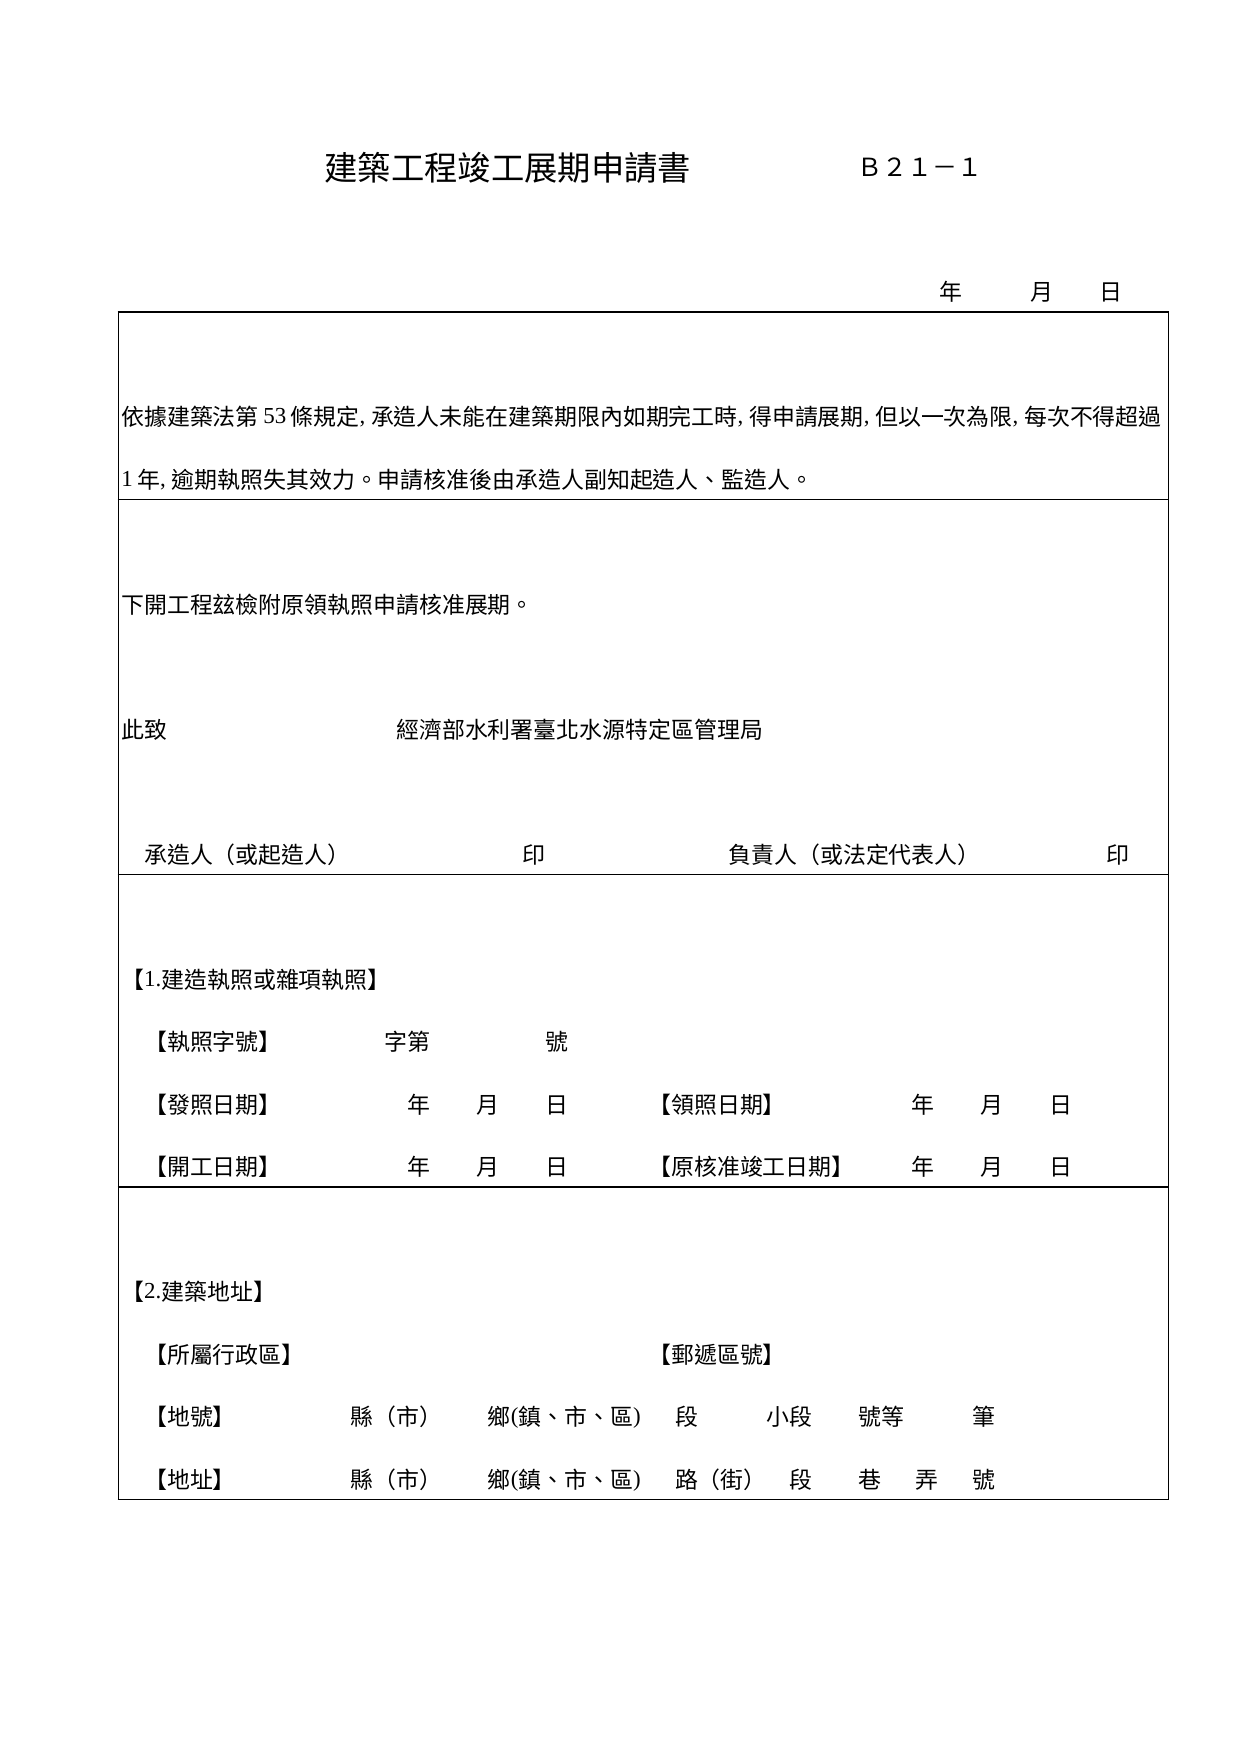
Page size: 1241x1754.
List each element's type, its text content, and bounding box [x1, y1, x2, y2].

table_cell 下開工程玆檢附原領執照申請核准展期。 此致 經濟部水利署臺北水源特定區管理局 承造人（或起造人） 印 負責人（或法定代表人） 印 [119, 500, 1168, 874]
table_cell 【1.建造執照或雜項執照】 【執照字號】 字第 號 【發照日期】 年 月 日 【領照日期】 年 月 日 【開工日期】 年 月 日 【原核准竣工日期】 年 月 日 [119, 875, 1168, 1186]
table_cell 【2.建築地址】 【所屬行政區】 【郵遞區號】 【地號】 縣（市） 鄉(鎮、市、區) 段 小段 號等 筆 【地址】 縣（市） 鄉(鎮、市、區) 路（街） 段 巷 弄 號 [119, 1188, 1168, 1499]
text 年 月 日 [118, 249, 1122, 311]
table_header 依據建築法第53條規定, 承造人未能在建築期限內如期完工時, 得申請展期, 但以一次為限, 每次不得超過1年, 逾期執照失其效力。申請核准後由承造人副知起造人、監造人。 [119, 313, 1168, 499]
text 建築工程竣工展期申請書 Ｂ２１－１ [118, 124, 1122, 186]
